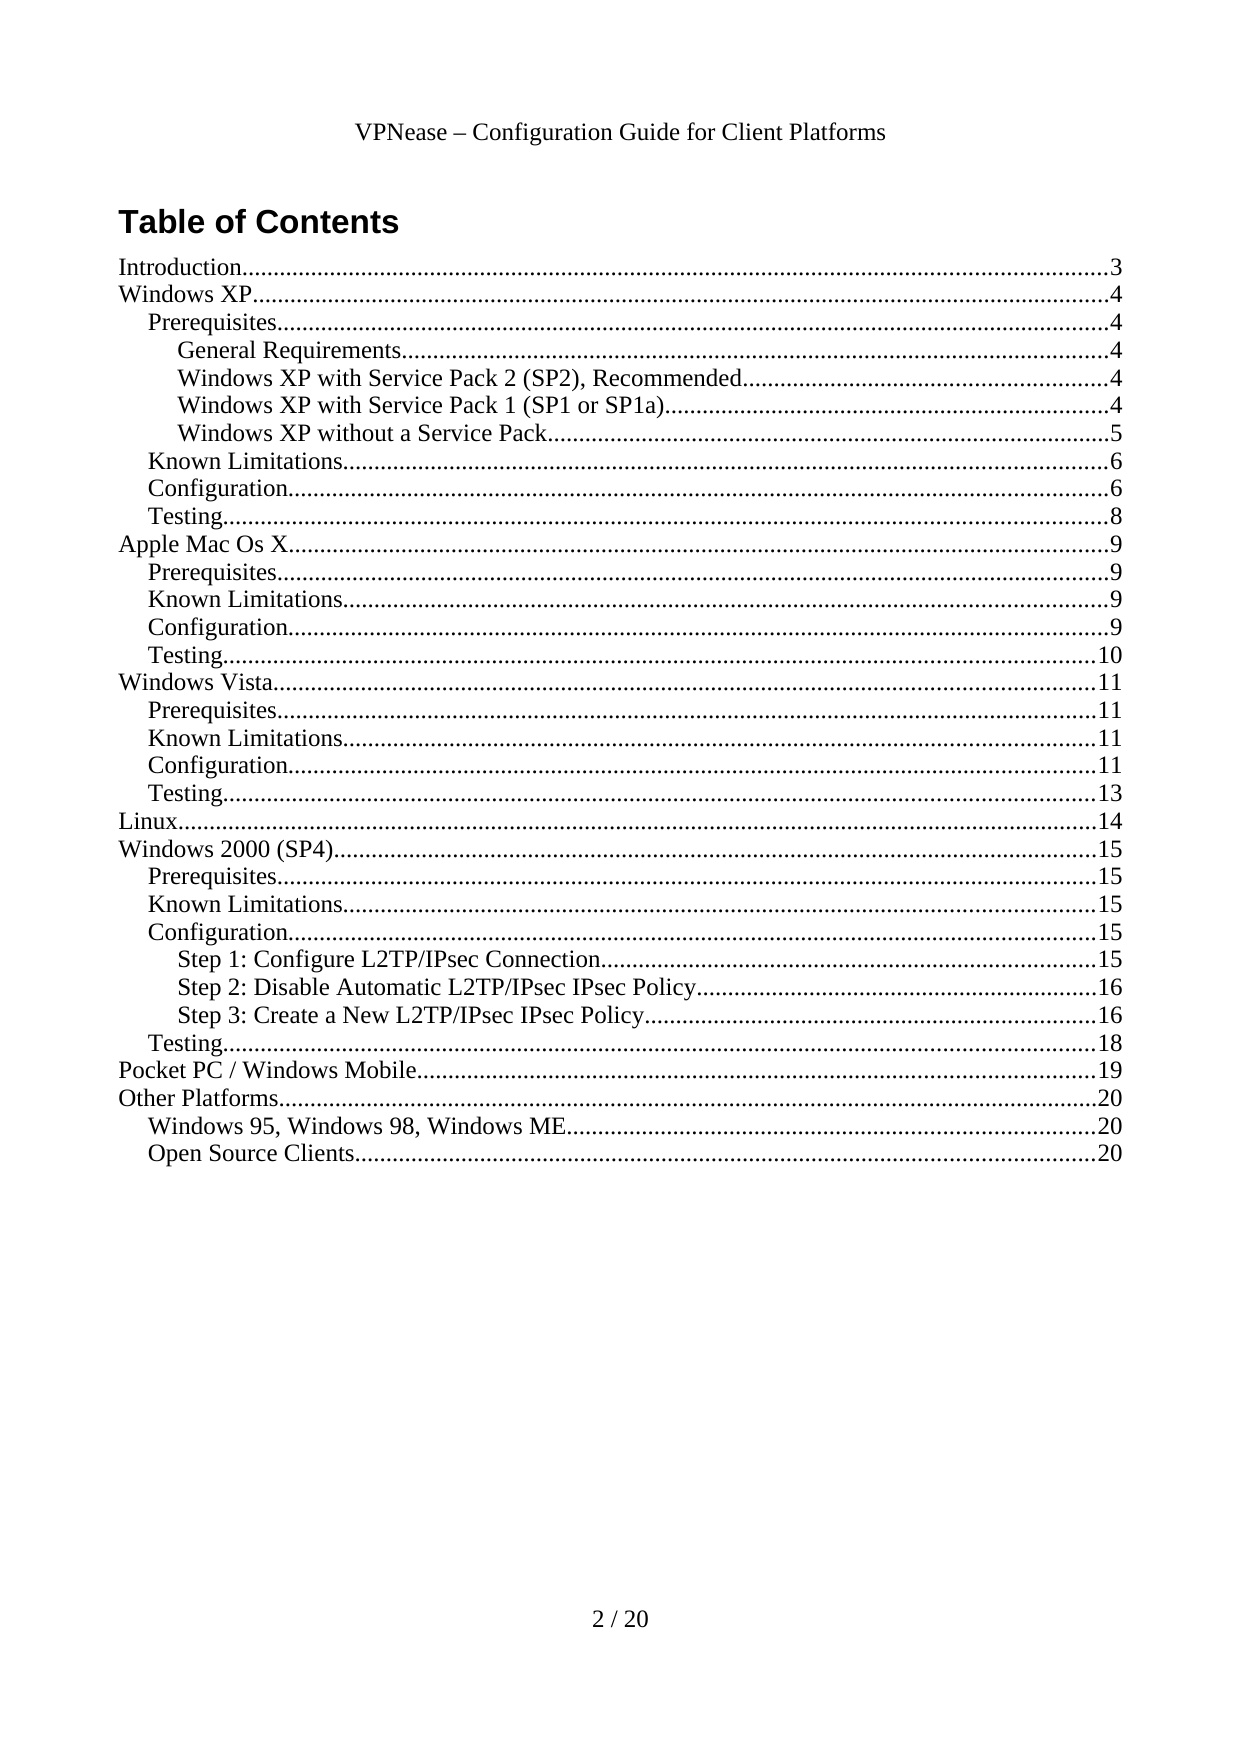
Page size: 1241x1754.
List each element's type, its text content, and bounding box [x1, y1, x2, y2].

text Prerequisites 9 [148, 558, 1122, 585]
text Configuration 11 [148, 752, 1122, 779]
text Testing 13 [148, 779, 1122, 807]
text Prerequisites 11 [148, 696, 1122, 724]
text Windows 2000 (SP4) 15 [118, 835, 1122, 862]
text Testing 18 [148, 1029, 1122, 1056]
text Other Platforms 20 [118, 1084, 1122, 1112]
text Linux 14 [118, 807, 1122, 835]
text Prerequisites 15 [148, 862, 1122, 890]
text Known Limitations 15 [148, 890, 1122, 918]
text Open Source Clients 20 [148, 1139, 1122, 1167]
text Configuration 15 [148, 918, 1122, 946]
text Pocket PC / Windows Mobile 19 [118, 1056, 1122, 1084]
text Configuration 6 [148, 474, 1122, 502]
text Windows XP with Service Pack 1 (SP1 or SP1a) 4 [177, 391, 1122, 419]
text Configuration 9 [148, 613, 1122, 641]
text Windows 95, Windows 98, Windows ME 20 [148, 1112, 1122, 1139]
text Windows XP without a Service Pack 5 [177, 419, 1122, 447]
text Windows Vista 11 [118, 668, 1122, 696]
text Testing 8 [148, 502, 1122, 530]
text Windows XP with Service Pack 2 (SP2), Recommended 4 [177, 364, 1122, 391]
text Testing 10 [148, 641, 1122, 668]
text Step 2: Disable Automatic L2TP/IPsec IPsec Policy 16 [177, 973, 1122, 1001]
text Step 1: Configure L2TP/IPsec Connection 15 [177, 946, 1122, 973]
text Introduction 3 [118, 253, 1122, 281]
subtitle Table of Contents [118, 203, 1122, 240]
text Step 3: Create a New L2TP/IPsec IPsec Policy 16 [177, 1001, 1122, 1029]
text General Requirements 4 [177, 336, 1122, 364]
text Apple Mac Os X 9 [118, 530, 1122, 558]
text Prerequisites 4 [148, 308, 1122, 336]
text Known Limitations 11 [148, 724, 1122, 752]
text Windows XP 4 [118, 281, 1122, 308]
text Known Limitations 9 [148, 585, 1122, 613]
text Known Limitations 6 [148, 447, 1122, 474]
